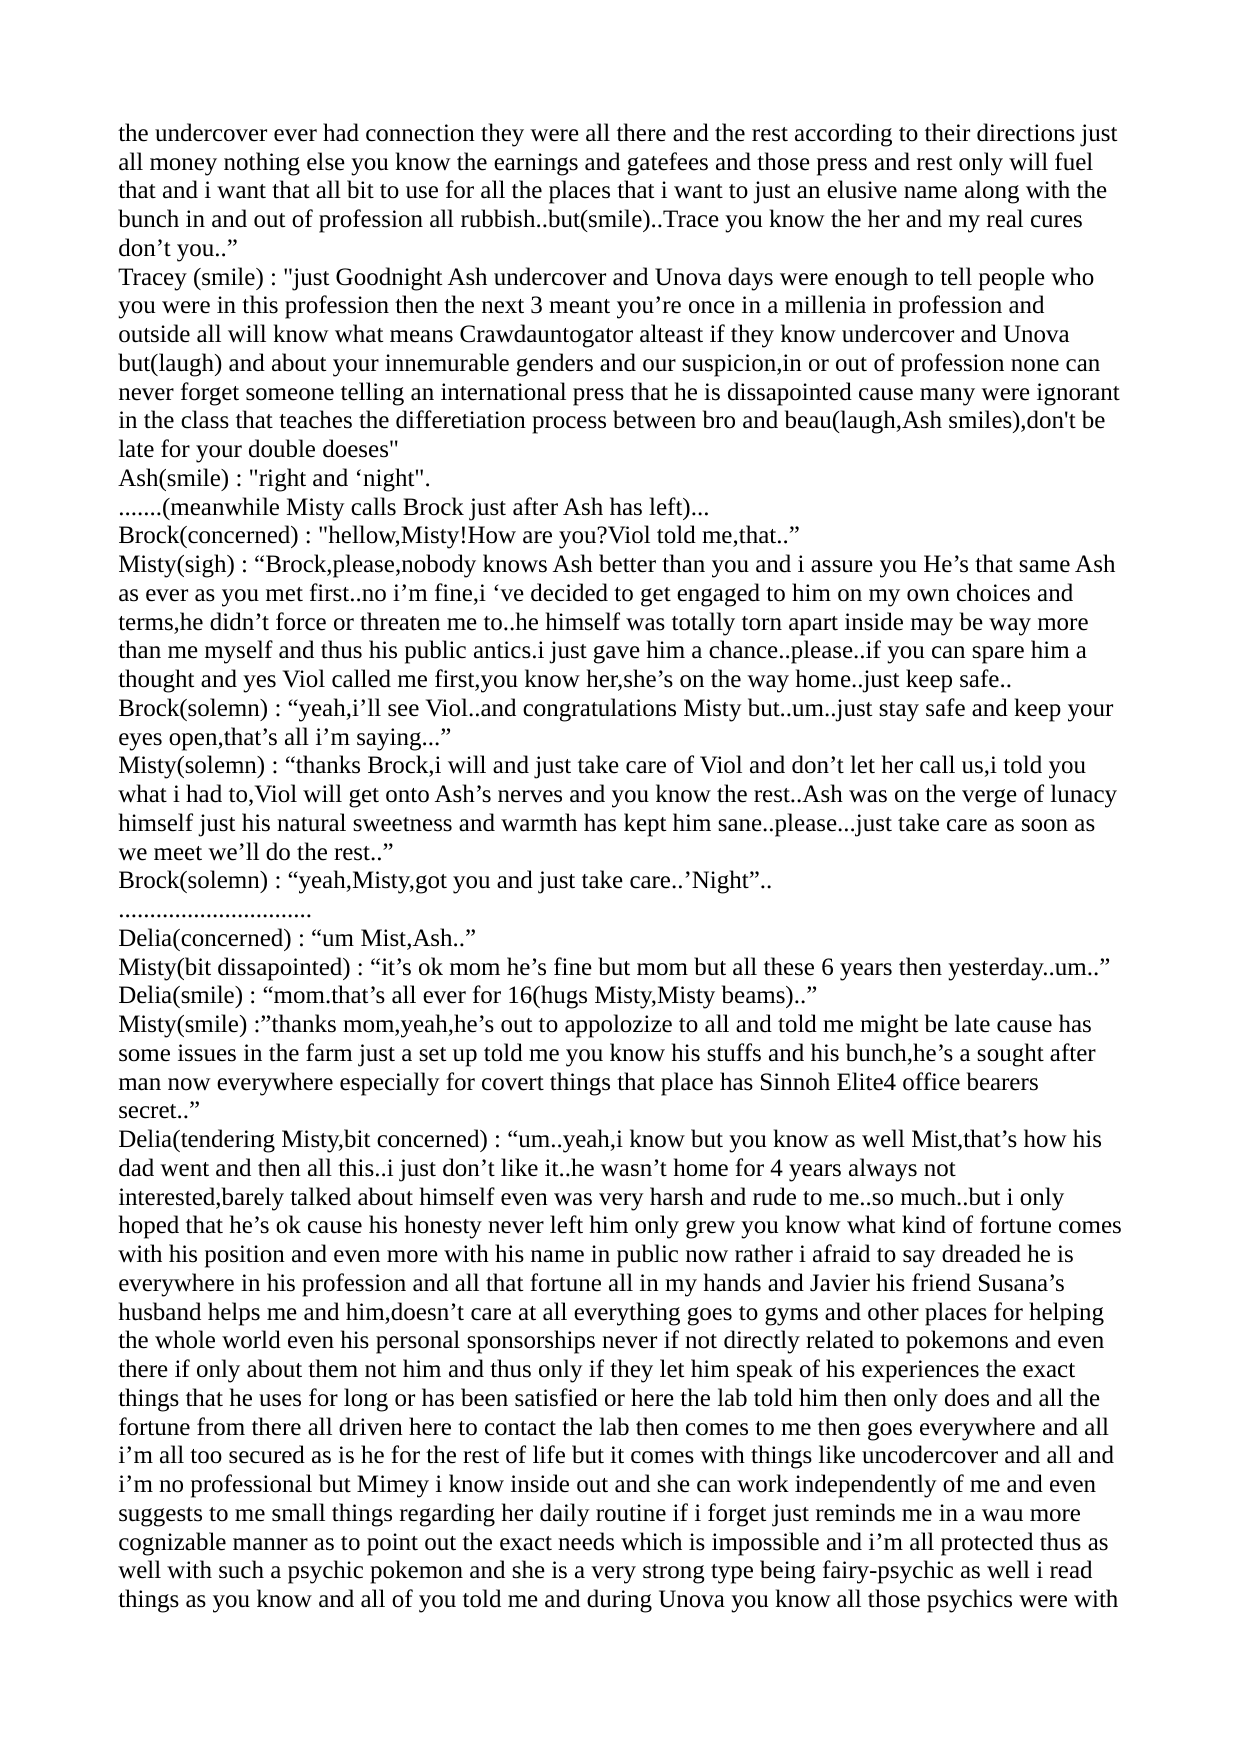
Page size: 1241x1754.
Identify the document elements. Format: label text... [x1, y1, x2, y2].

text Tracey (smile) : "just Goodnight Ash undercover and Unova days were enough to tell people who you were in this profession then the next 3 meant you’re once in a millenia in profession and outside all will know what means Crawdauntogator alteast if they know undercover and Unova but(laugh) and about your innemurable genders and our suspicion,in or out of profession none can never forget someone telling an international press that he is dissapointed cause many were ignorant in the class that teaches the differetiation process between bro and beau(laugh,Ash smiles),don't be late for your double doeses" [118, 262, 1122, 463]
text Delia(concerned) : “um Mist,Ash..” [118, 923, 1122, 952]
text .......(meanwhile Misty calls Brock just after Ash has left)... [118, 492, 1122, 521]
text Misty(smile) :”thanks mom,yeah,he’s out to appolozize to all and told me might be late cause has some issues in the farm just a set up told me you know his stuffs and his bunch,he’s a sought after man now everywhere especially for covert things that place has Sinnoh Elite4 office bearers secret..” [118, 1009, 1122, 1124]
text Misty(sigh) : “Brock,please,nobody knows Ash better than you and i assure you He’s that same Ash as ever as you met first..no i’m fine,i ‘ve decided to get engaged to him on my own choices and terms,he didn’t force or threaten me to..he himself was totally torn apart inside may be way more than me myself and thus his public antics.i just gave him a chance..please..if you can spare him a thought and yes Viol called me first,you know her,she’s on the way home..just keep safe.. [118, 549, 1122, 693]
text Ash(smile) : "right and ‘night". [118, 463, 1122, 492]
text Misty(solemn) : “thanks Brock,i will and just take care of Viol and don’t let her call us,i told you what i had to,Viol will get onto Ash’s nerves and you know the rest..Ash was on the verge of lunacy himself just his natural sweetness and warmth has kept him sane..please...just take care as soon as we meet we’ll do the rest..” [118, 751, 1122, 866]
text Brock(concerned) : "hellow,Misty!How are you?Viol told me,that..” [118, 521, 1122, 549]
text Brock(solemn) : “yeah,i’ll see Viol..and congratulations Misty but..um..just stay safe and keep your eyes open,that’s all i’m saying...” [118, 693, 1122, 751]
text Delia(smile) : “mom.that’s all ever for 16(hugs Misty,Misty beams)..” [118, 981, 1122, 1009]
text Brock(solemn) : “yeah,Misty,got you and just take care..’Night”.. [118, 866, 1122, 894]
text ............................... [118, 894, 1122, 923]
text Delia(tendering Misty,bit concerned) : “um..yeah,i know but you know as well Mist,that’s how his dad went and then all this..i just don’t like it..he wasn’t home for 4 years always not interested,barely talked about himself even was very harsh and rude to me..so much..but i only hoped that he’s ok cause his honesty never left him only grew you know what kind of fortune comes with his position and even more with his name in public now rather i afraid to say dreaded he is everywhere in his profession and all that fortune all in my hands and Javier his friend Susana’s husband helps me and him,doesn’t care at all everything goes to gyms and other places for helping the whole world even his personal sponsorships never if not directly related to pokemons and even there if only about them not him and thus only if they let him speak of his experiences the exact things that he uses for long or has been satisfied or here the lab told him then only does and all the fortune from there all driven here to contact the lab then comes to me then goes everywhere and all i’m all too secured as is he for the rest of life but it comes with things like uncodercover and all and i’m no professional but Mimey i know inside out and she can work independently of me and even suggests to me small things regarding her daily routine if i forget just reminds me in a wau more cognizable manner as to point out the exact needs which is impossible and i’m all protected thus as well with such a psychic pokemon and she is a very strong type being fairy-psychic as well i read things as you know and all of you told me and during Unova you know all those psychics were with [118, 1124, 1122, 1613]
text Misty(bit dissapointed) : “it’s ok mom he’s fine but mom but all these 6 years then yesterday..um..” [118, 952, 1122, 981]
text the undercover ever had connection they were all there and the rest according to their directions just all money nothing else you know the earnings and gatefees and those press and rest only will fuel that and i want that all bit to use for all the places that i want to just an elusive name along with the bunch in and out of profession all rubbish..but(smile)..Trace you know the her and my real cures don’t you..” [118, 118, 1122, 262]
